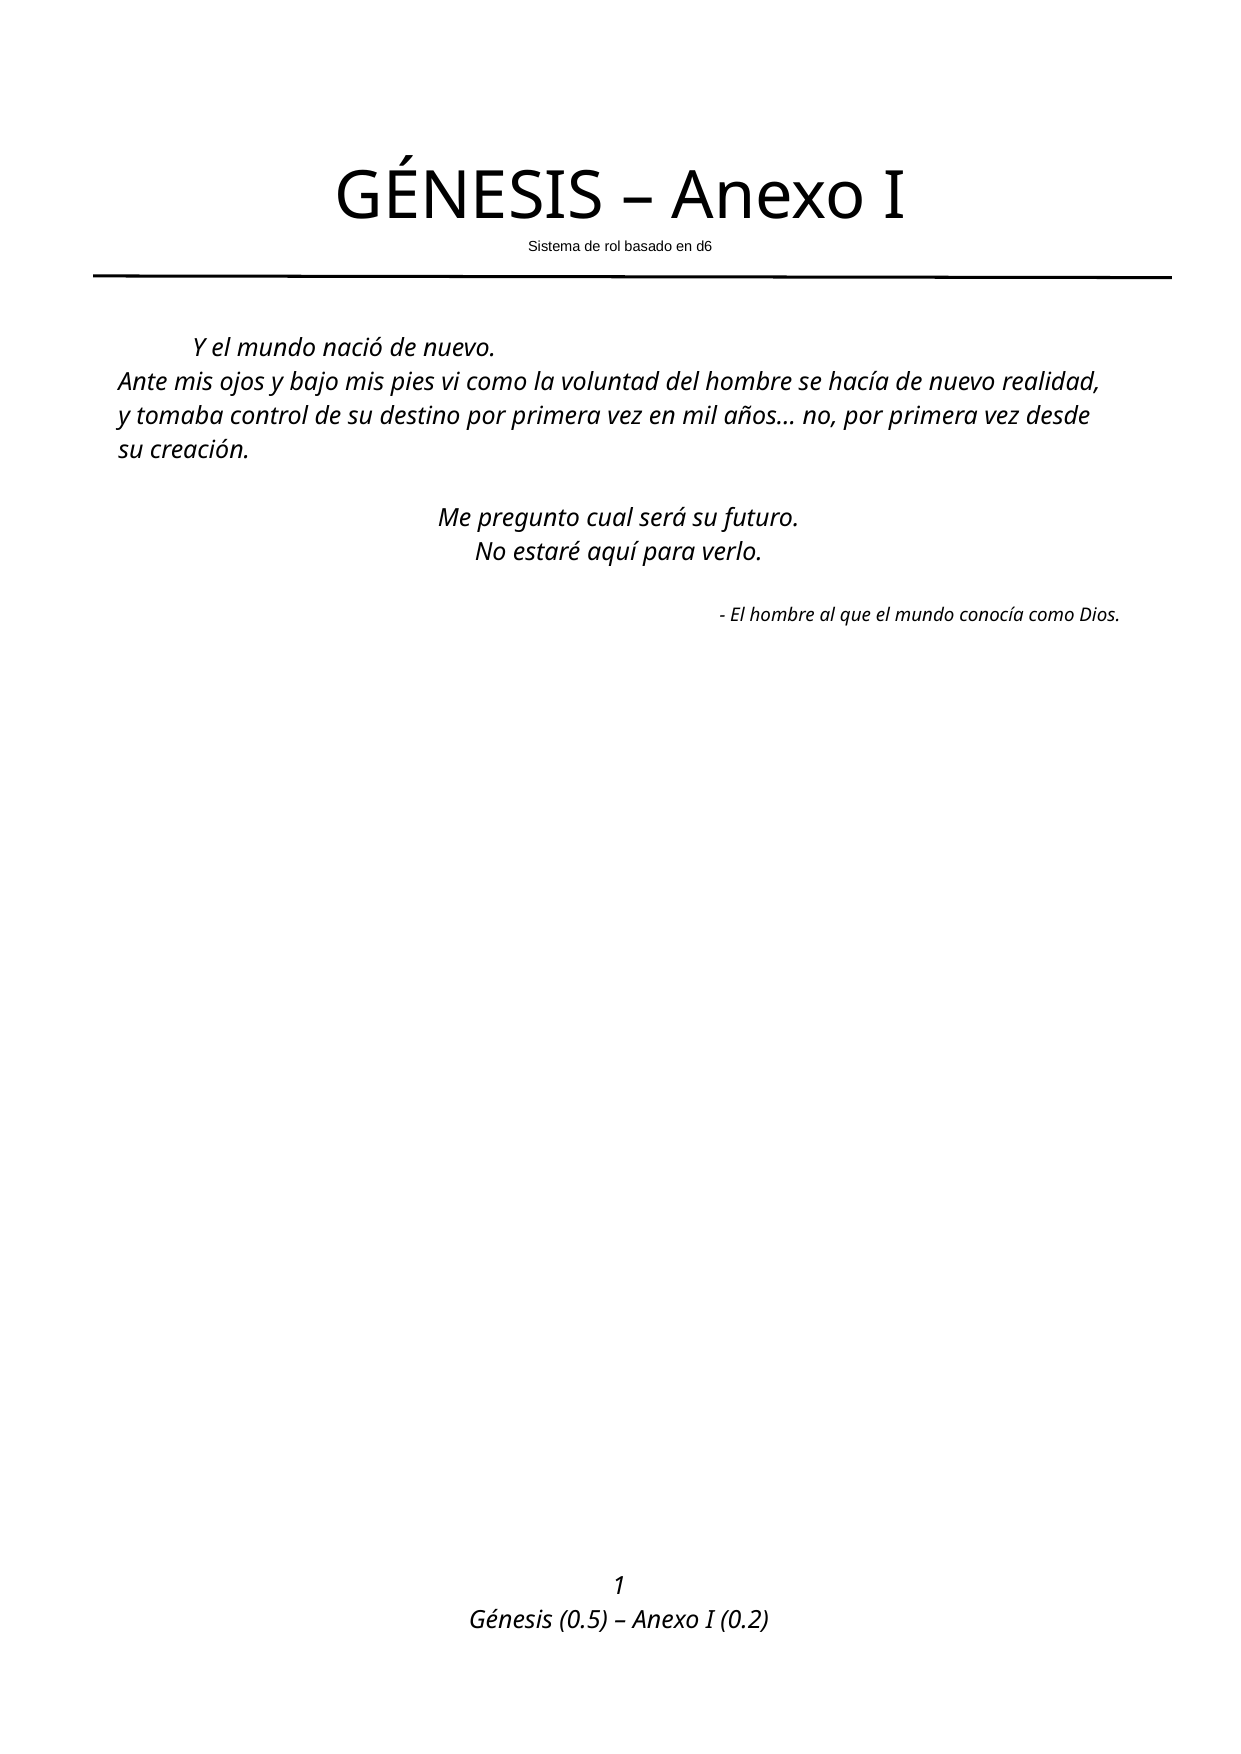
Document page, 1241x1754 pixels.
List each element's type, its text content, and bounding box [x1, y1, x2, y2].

text No estaré aquí para verlo. [118, 534, 1122, 568]
text Me pregunto cual será su futuro. [118, 499, 1122, 534]
text Ante mis ojos y bajo mis pies vi como la voluntad del hombre se hacía de nuevo realidad, y tomaba control de su destino por primera vez en mil años… no, por primera vez desde su creación. [118, 363, 1122, 466]
text - El hombre al que el mundo conocía como Dios. [118, 602, 1122, 627]
text Y el mundo nació de nuevo. [118, 329, 1122, 363]
text GÉNESIS – Anexo I [118, 147, 1122, 238]
text Sistema de rol basado en d6 [118, 238, 1122, 266]
